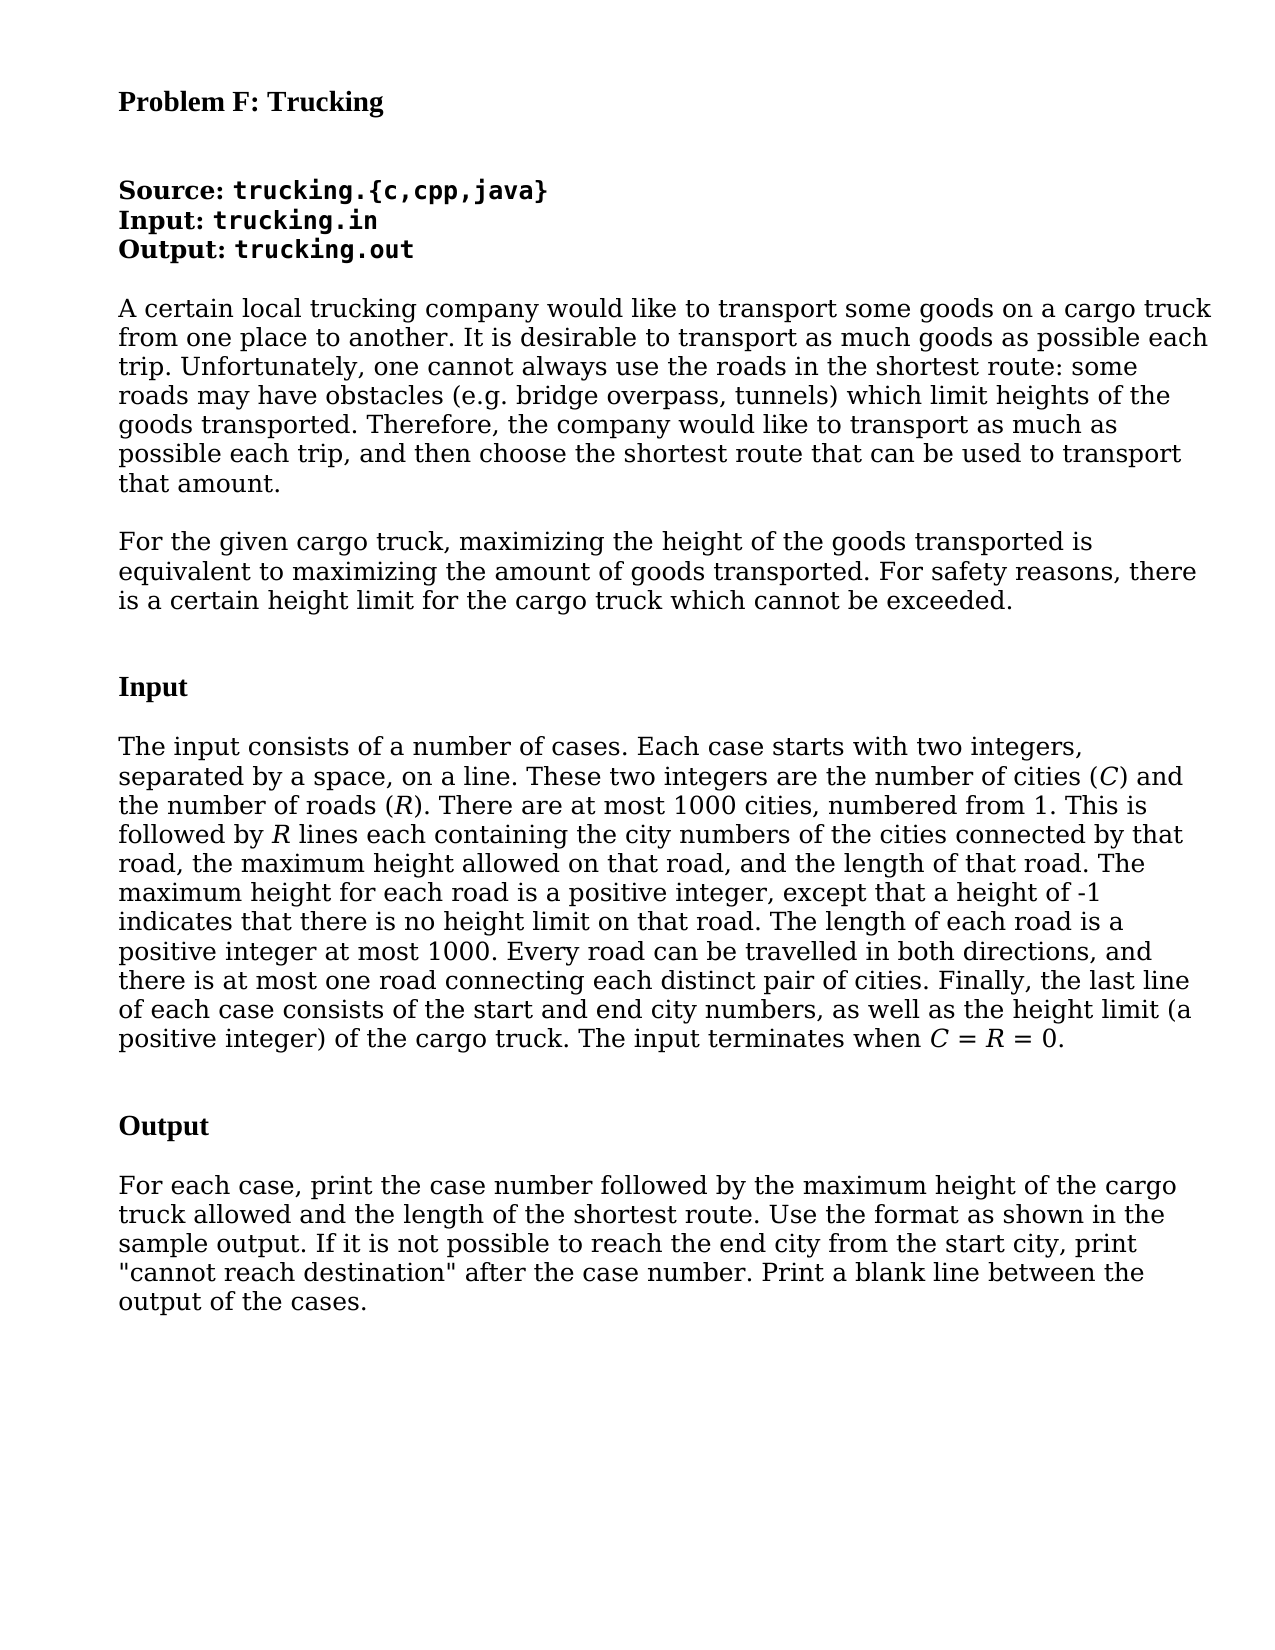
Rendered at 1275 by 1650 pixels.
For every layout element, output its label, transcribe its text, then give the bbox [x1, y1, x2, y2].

text A certain local trucking company would like to transport some goods on a cargo truck from one place to another. It is desirable to transport as much goods as possible each trip. Unfortunately, one cannot always use the roads in the shortest route: some roads may have obstacles (e.g. bridge overpass, tunnels) which limit heights of the goods transported. Therefore, the company would like to transport as much as possible each trip, and then choose the shortest route that can be used to transport that amount. [118, 294, 1216, 498]
text The input consists of a number of cases. Each case starts with two integers, separated by a space, on a line. These two integers are the number of cities (C) and the number of roads (R). There are at most 1000 cities, numbered from 1. This is followed by R lines each containing the city numbers of the cities connected by that road, the maximum height allowed on that road, and the length of that road. The maximum height for each road is a positive integer, except that a height of -1 indicates that there is no height limit on that road. The length of each road is a positive integer at most 1000. Every road can be travelled in both directions, and there is at most one road connecting each distinct pair of cities. Finally, the last line of each case consists of the start and end city numbers, as well as the height limit (a positive integer) of the cargo truck. The input terminates when C = R = 0. [118, 732, 1216, 1053]
text For each case, print the case number followed by the maximum height of the cargo truck allowed and the length of the shortest route. Use the format as shown in the sample output. If it is not possible to reach the end city from the start city, print "cannot reach destination" after the case number. Print a blank line between the output of the cases. [118, 1171, 1216, 1317]
subtitle Input [118, 669, 1216, 703]
subtitle Output [118, 1108, 1216, 1141]
text Source: trucking.{c,cpp,java} Input: trucking.in Output: trucking.out [118, 147, 1216, 264]
subtitle Problem F: Trucking [118, 84, 1216, 118]
text For the given cargo truck, maximizing the height of the goods transported is equivalent to maximizing the amount of goods transported. For safety reasons, there is a certain height limit for the cargo truck which cannot be exceeded. [118, 527, 1216, 615]
